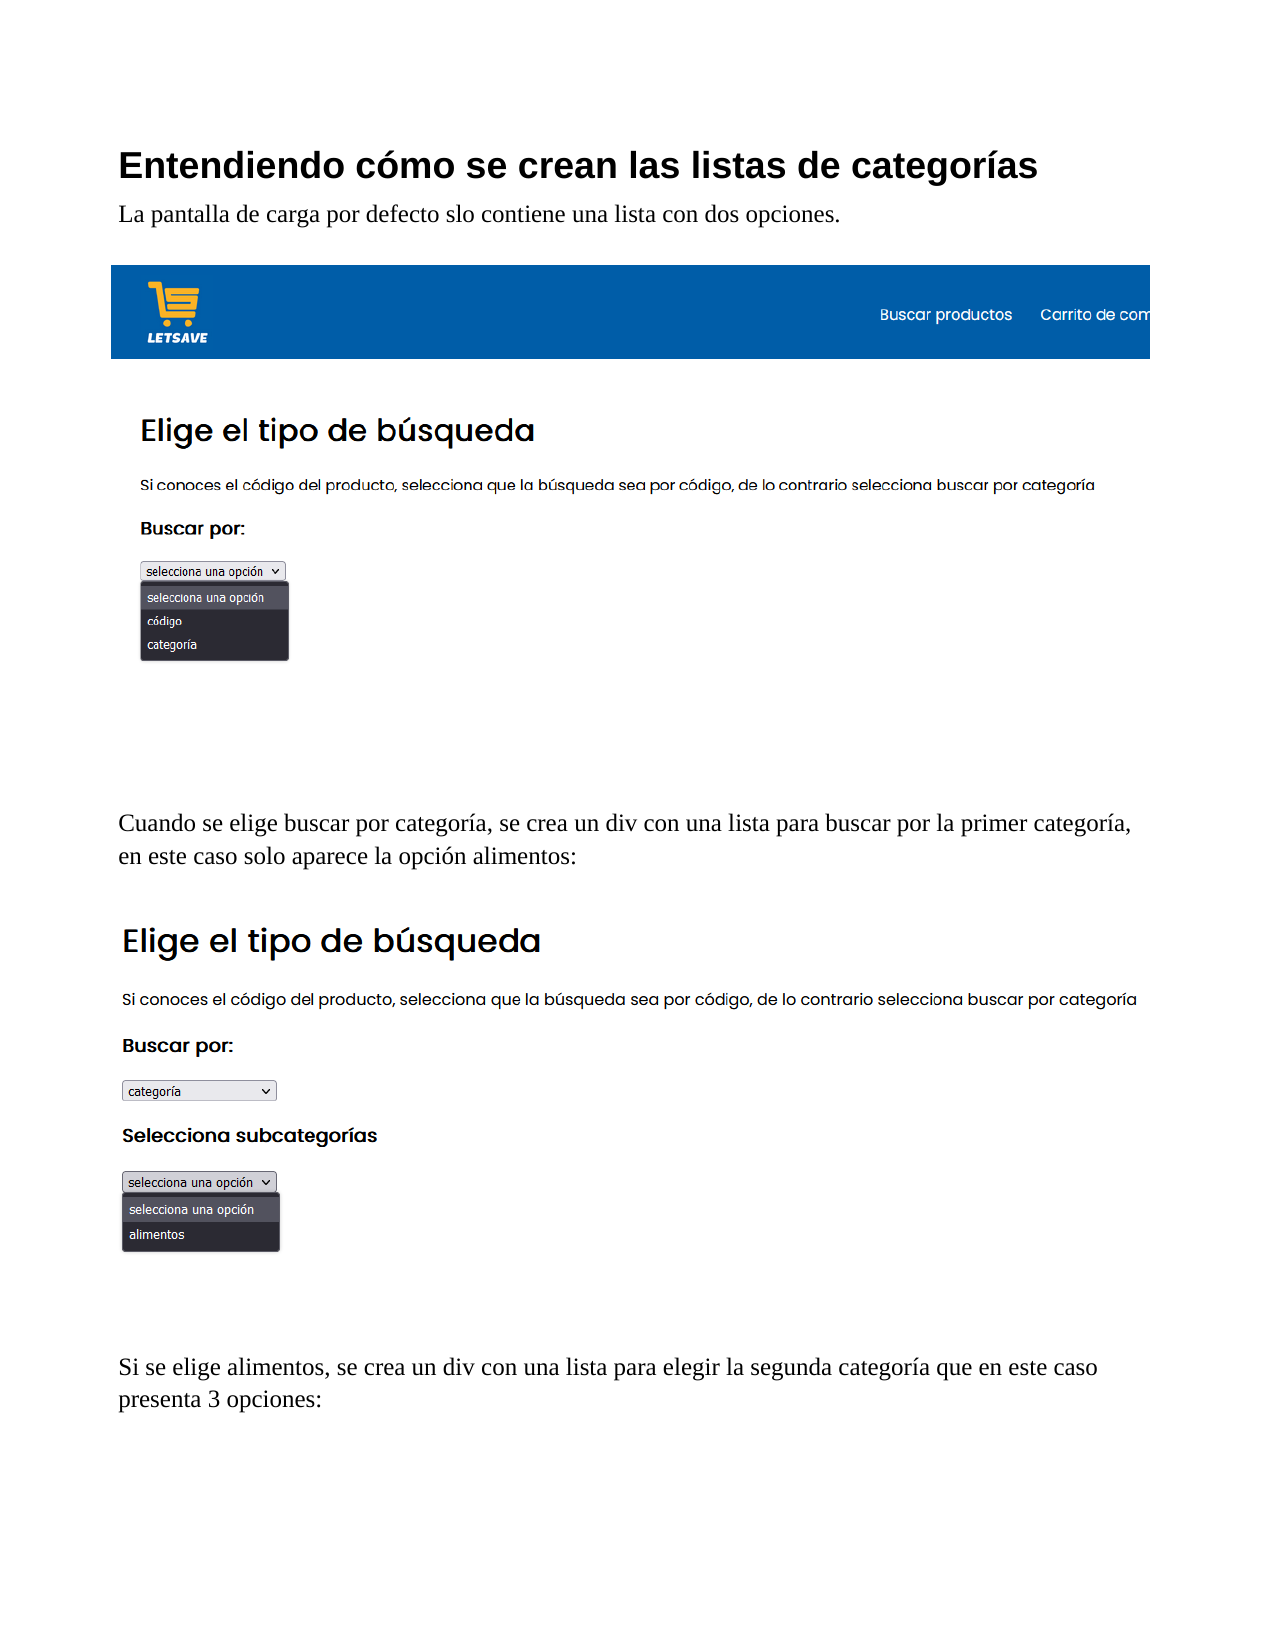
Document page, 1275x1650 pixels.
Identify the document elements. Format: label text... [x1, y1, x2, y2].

subtitle Entendiendo cómo se crean las listas de categorías [118, 143, 1157, 186]
text La pantalla de carga por defecto slo contiene una lista con dos opciones. [118, 199, 1157, 227]
text Cuando se elige buscar por categoría, se crea un div con una lista para buscar por la primer categoría, en este caso solo aparece la opción alimentos: [118, 246, 1157, 870]
picture [103, 901, 1143, 1300]
text Si se elige alimentos, se crea un div con una lista para elegir la segunda categoría que en este caso presenta 3 opciones: [118, 1352, 1157, 1413]
picture [111, 265, 1150, 804]
